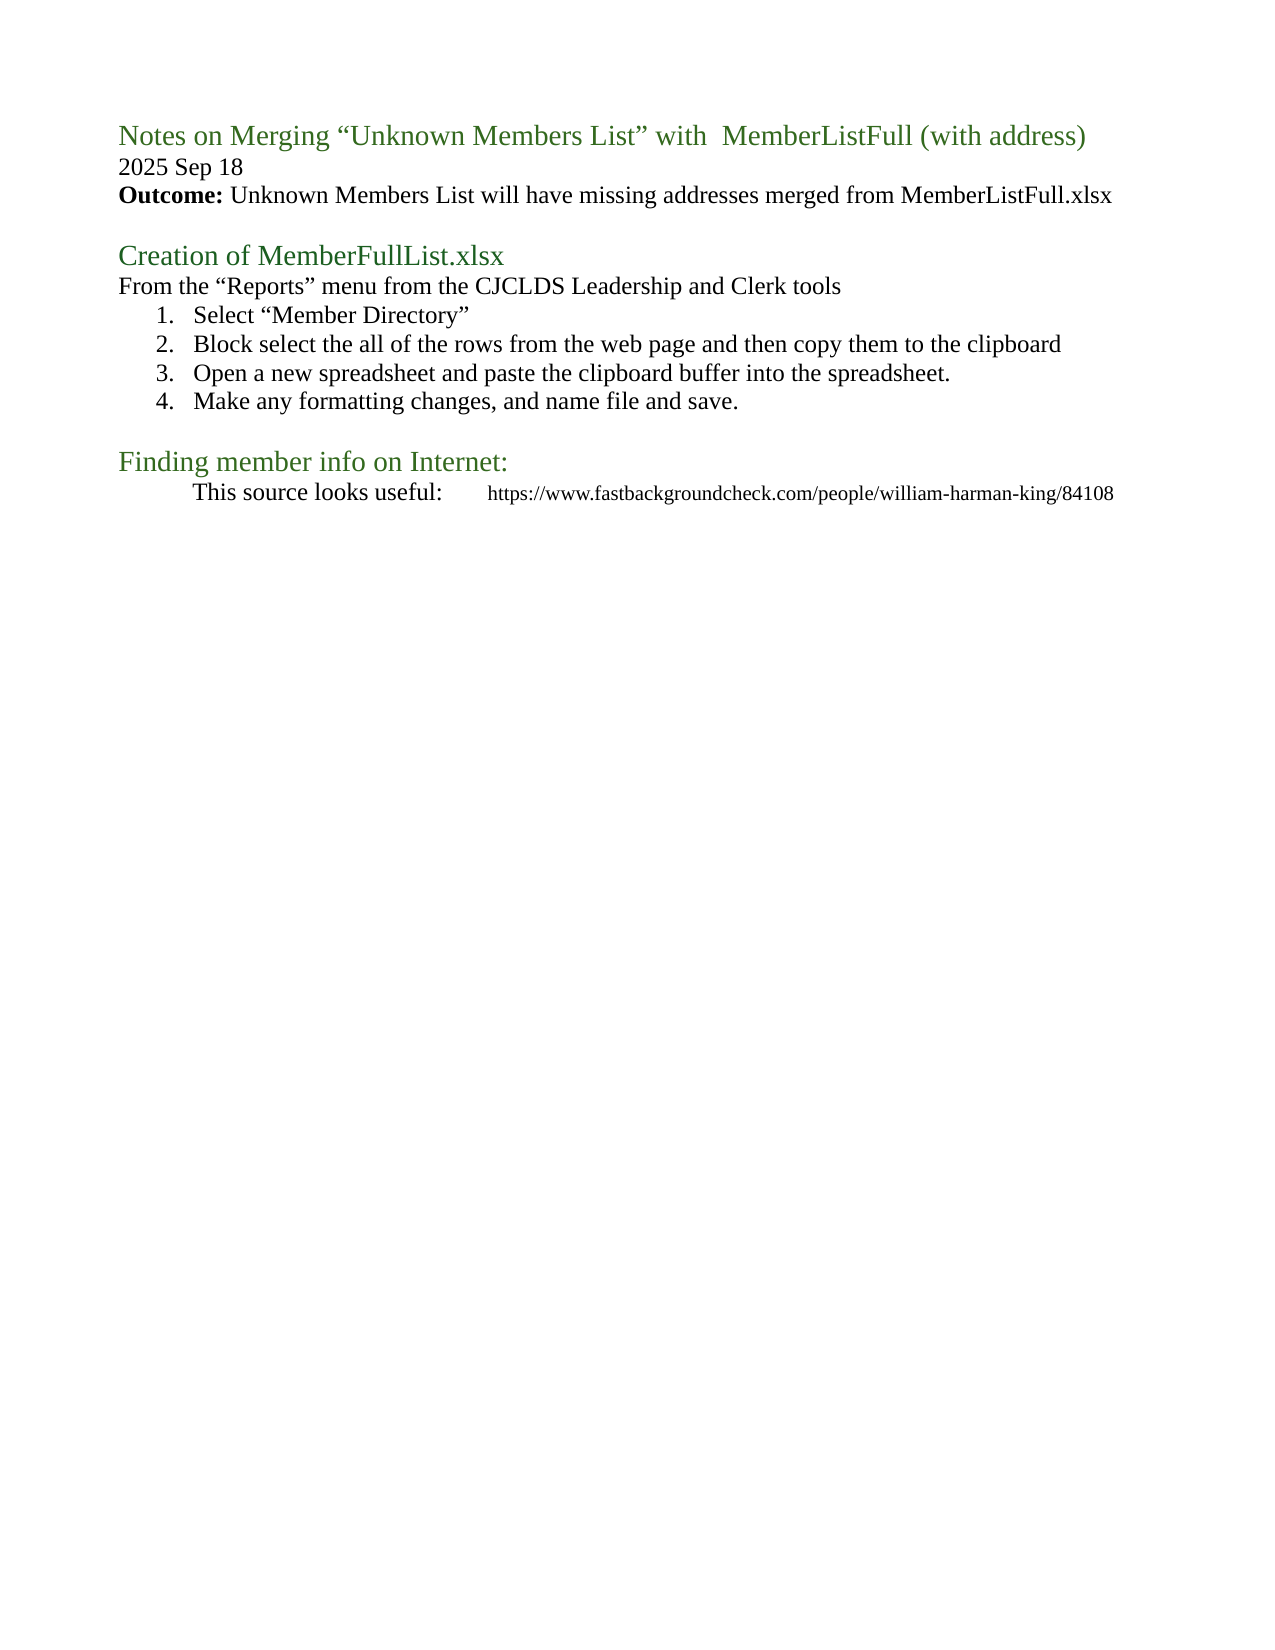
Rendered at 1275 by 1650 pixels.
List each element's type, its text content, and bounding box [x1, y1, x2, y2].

text This source looks useful: https://www.fastbackgroundcheck.com/people/william-harman-king/84108 [118, 477, 1157, 506]
text Notes on Merging “Unknown Members List” with MemberListFull (with address) [118, 118, 1157, 152]
text Creation of MemberFullList.xlsx [118, 238, 1157, 271]
list Select “Member Directory” [156, 300, 1157, 329]
list Block select the all of the rows from the web page and then copy them to the clipboard [156, 329, 1157, 358]
text From the “Reports” menu from the CJCLDS Leadership and Clerk tools [118, 271, 1157, 300]
text Finding member info on Internet: [118, 444, 1157, 477]
list Make any formatting changes, and name file and save. [156, 386, 1157, 415]
list Open a new spreadsheet and paste the clipboard buffer into the spreadsheet. [156, 358, 1157, 386]
text 2025 Sep 18 [118, 152, 1157, 180]
text Outcome: Unknown Members List will have missing addresses merged from MemberListFull.xlsx [118, 180, 1157, 209]
